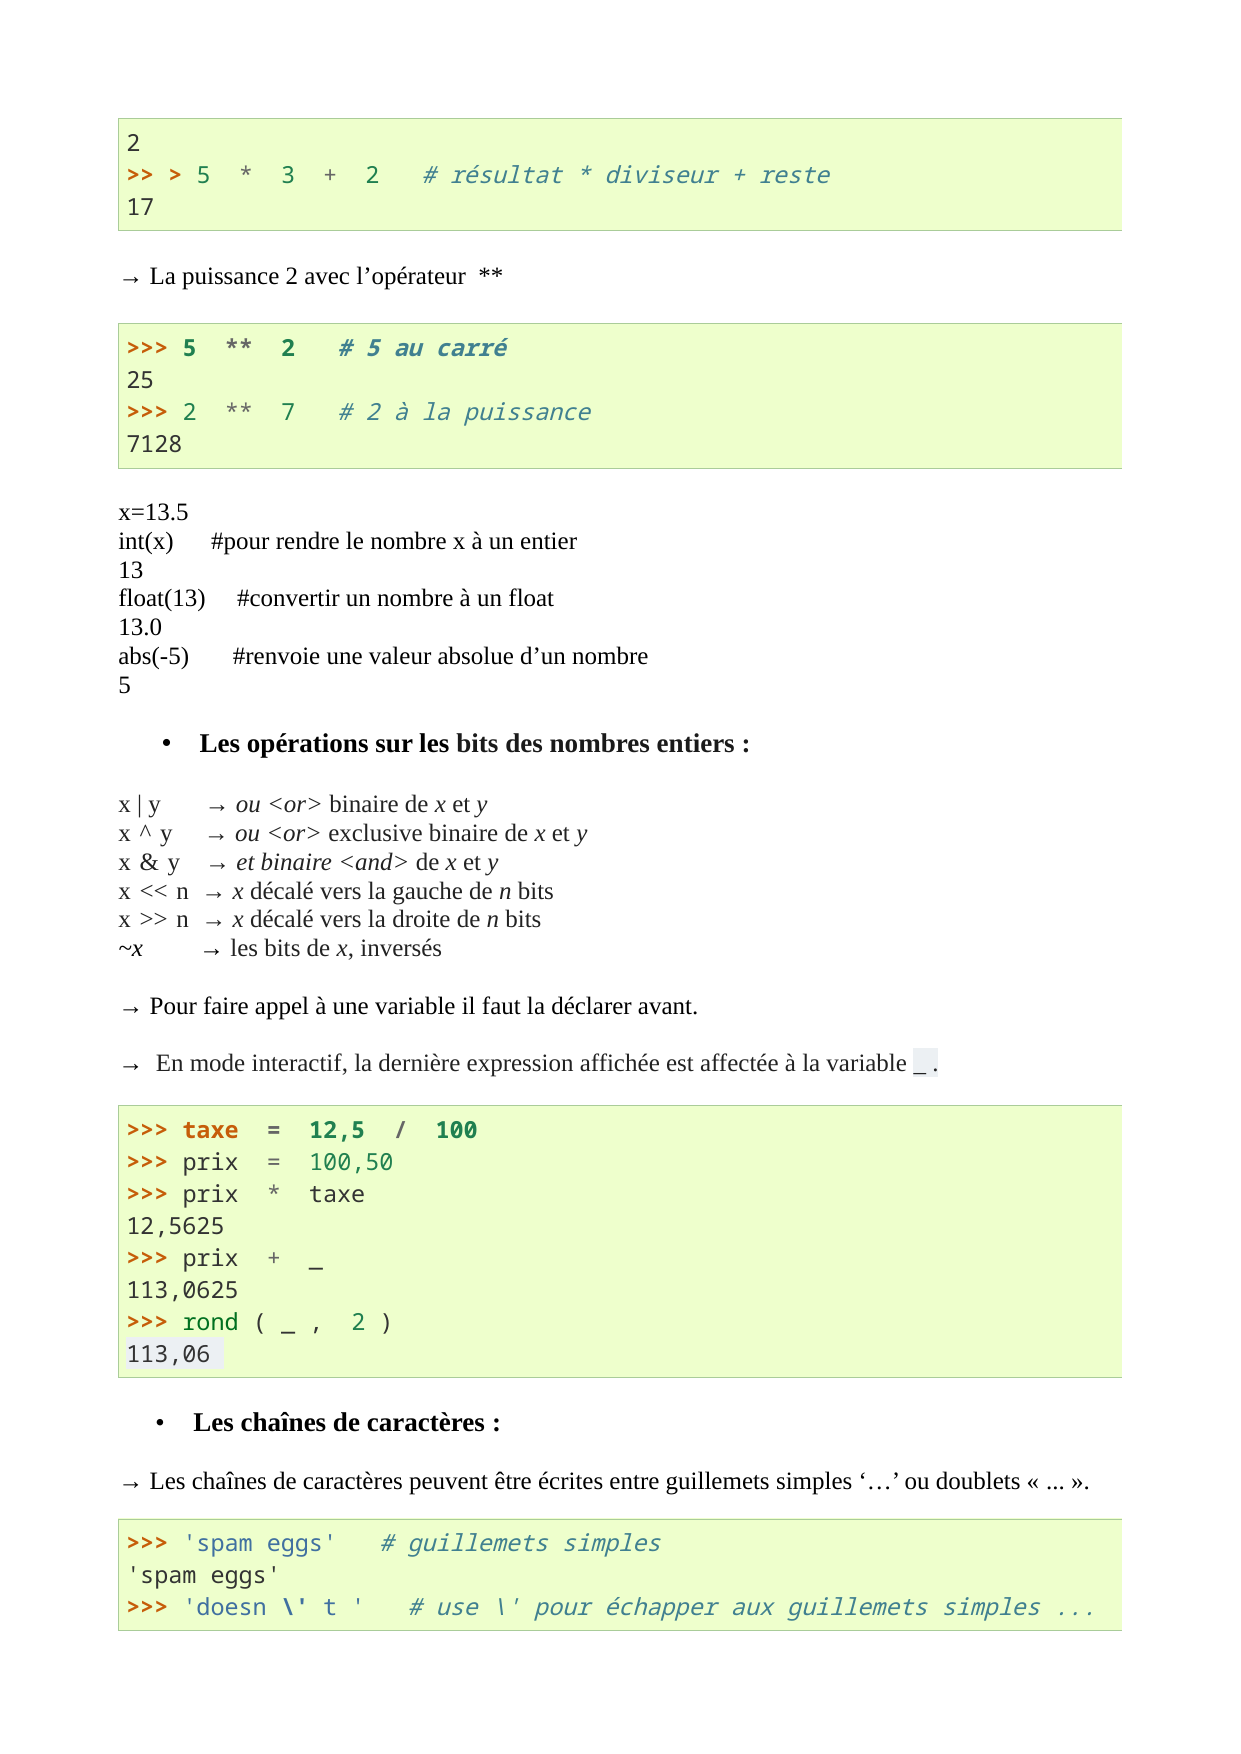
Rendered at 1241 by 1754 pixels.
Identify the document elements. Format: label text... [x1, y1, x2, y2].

text 5 [118, 670, 1122, 698]
text >>> rond ( _ , 2 ) [119, 1297, 1122, 1329]
text 'spam eggs' [119, 1550, 1122, 1582]
text >>> 5 ** 2 # 5 au carré [119, 324, 1122, 355]
list Les opérations sur les bits des nombres entiers : [162, 727, 1122, 758]
text ~x → les bits de x, inversés [118, 933, 1122, 962]
text x & y → et binaire <and> de x et y [118, 847, 1122, 876]
text 2 [119, 119, 1122, 150]
text x | y → ou <or> binaire de x et y [118, 789, 1122, 818]
text x=13.5 [118, 497, 1122, 526]
text → Pour faire appel à une variable il faut la déclarer avant. [118, 991, 1122, 1019]
text >>> 'doesn \' t ' # use \' pour échapper aux guillemets simples ... [119, 1582, 1122, 1630]
text >>> prix + _ [119, 1233, 1122, 1265]
text x ^ y → ou <or> exclusive binaire de x et y [118, 818, 1122, 847]
text >>> prix = 100,50 [119, 1137, 1122, 1169]
text >>> prix * taxe [119, 1169, 1122, 1201]
text 13.0 [118, 612, 1122, 641]
list Les chaînes de caractères : [156, 1407, 1122, 1438]
text → Les chaînes de caractères peuvent être écrites entre guillemets simples ‘…’ ou doublets « ... ». [118, 1466, 1122, 1495]
text >>> 2 ** 7 # 2 à la puissance [119, 387, 1122, 419]
text int(x) #pour rendre le nombre x à un entier [118, 526, 1122, 555]
text >> > 5 * 3 + 2 # résultat * diviseur + reste [119, 150, 1122, 182]
text 7128 [119, 419, 1122, 468]
text 25 [119, 355, 1122, 387]
text x >> n → x décalé vers la droite de n bits [118, 904, 1122, 933]
text 12,5625 [119, 1201, 1122, 1233]
text 13 [118, 555, 1122, 583]
text → En mode interactif, la dernière expression affichée est affectée à la variable _ . [118, 1048, 1122, 1077]
text 17 [119, 182, 1122, 230]
text x << n → x décalé vers la gauche de n bits [118, 876, 1122, 904]
text >>> 'spam eggs' # guillemets simples [119, 1520, 1122, 1550]
text 113,06 [119, 1329, 1122, 1377]
text abs(-5) #renvoie une valeur absolue d’un nombre [118, 641, 1122, 670]
text >>> taxe = 12,5 / 100 [119, 1106, 1122, 1137]
text → La puissance 2 avec l’opérateur ** [118, 259, 1122, 291]
text 113,0625 [119, 1265, 1122, 1297]
text float(13) #convertir un nombre à un float [118, 583, 1122, 612]
